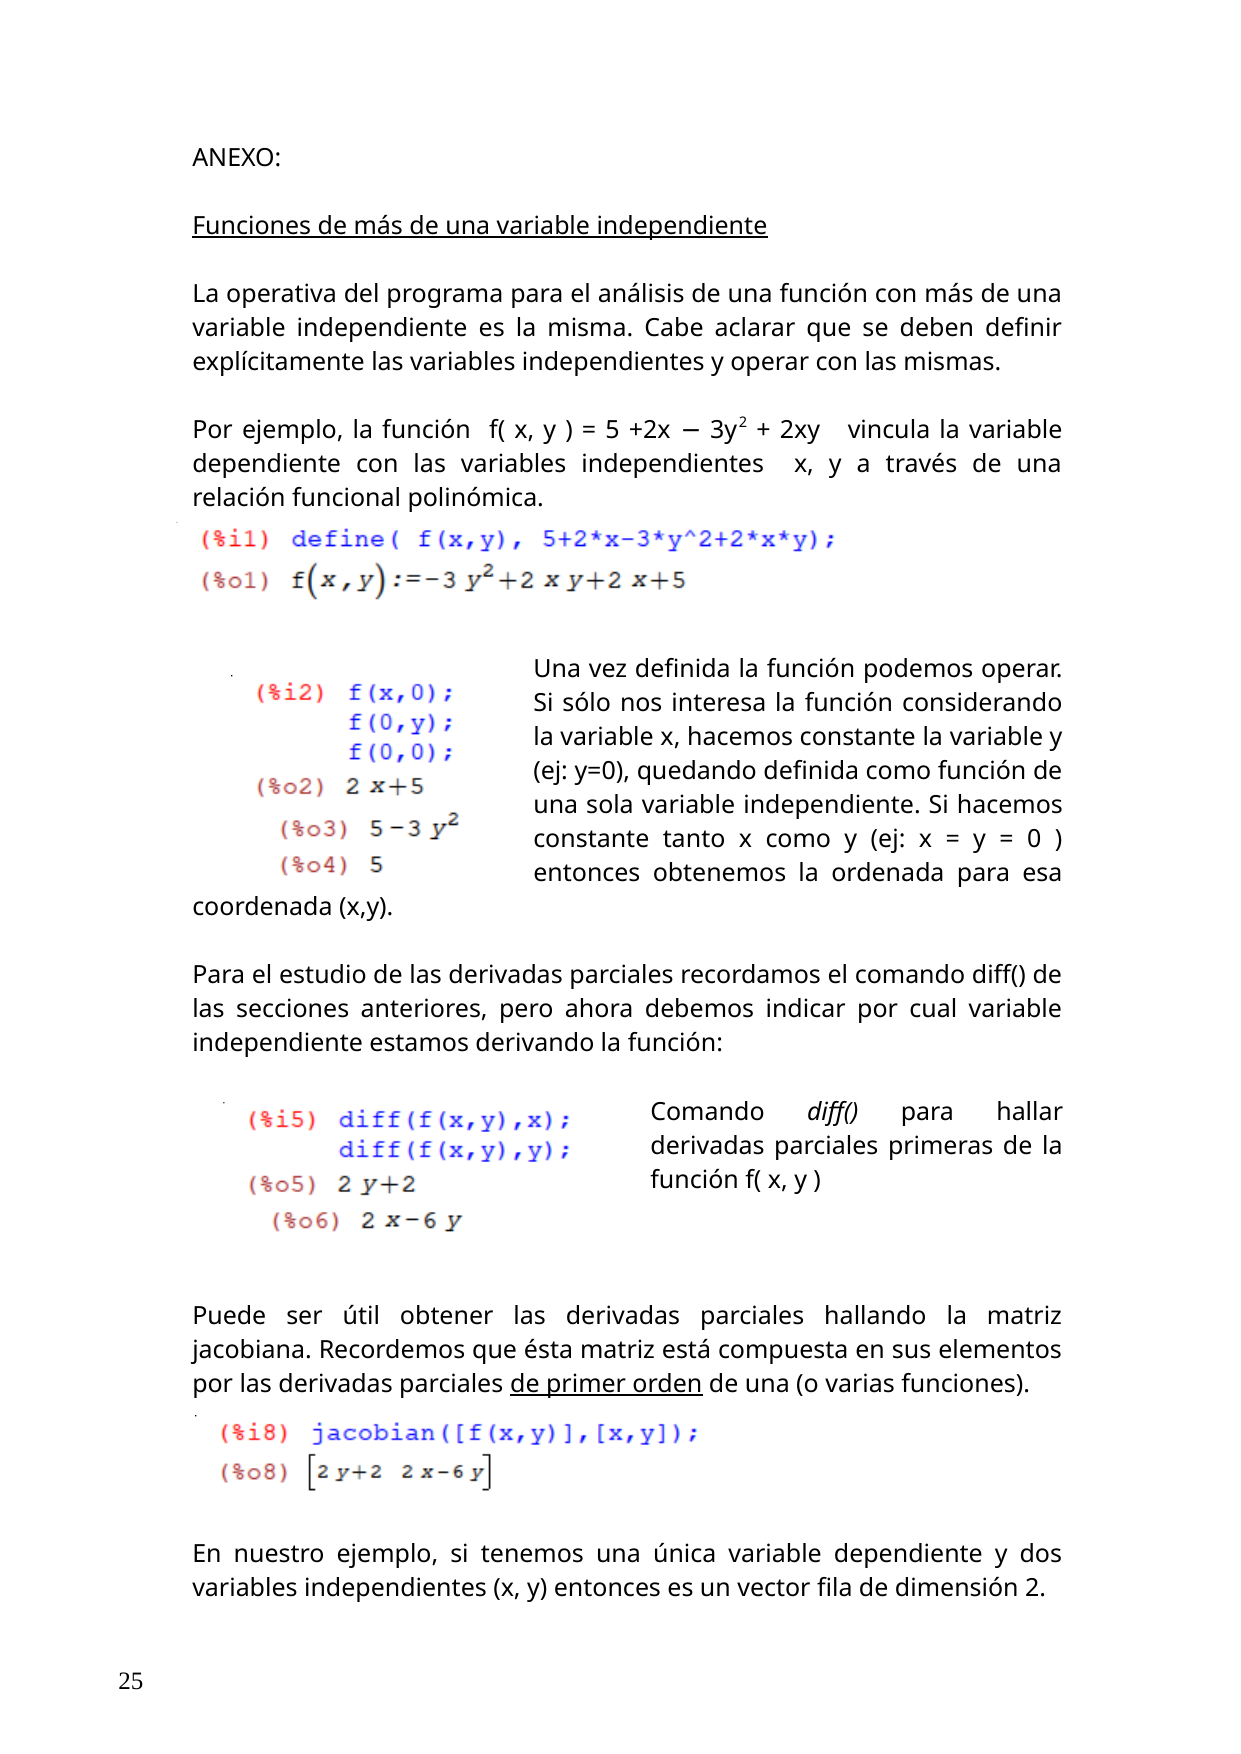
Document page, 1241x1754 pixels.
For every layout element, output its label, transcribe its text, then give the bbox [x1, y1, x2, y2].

picture [176, 522, 842, 601]
text En nuestro ejemplo, si tenemos una única variable dependiente y dos variables independientes (x, y) entonces es un vector fila de dimensión 2. [192, 1536, 1063, 1604]
text Para el estudio de las derivadas parciales recordamos el comando diff() de las secciones anteriores, pero ahora debemos indicar por cual variable independiente estamos derivando la función: [192, 957, 1063, 1059]
text ANEXO: [192, 139, 1063, 173]
picture [223, 1102, 577, 1241]
picture [231, 675, 460, 885]
text Por ejemplo, la función f( x, y ) = 5 +2x − 3y2 + 2xy vincula la variable dependiente con las variables independientes x, y a través de una relación funcional polinómica. [192, 412, 1063, 514]
text La operativa del programa para el análisis de una función con más de una variable independiente es la misma. Cabe aclarar que se deben definir explícitamente las variables independientes y operar con las mismas. [192, 276, 1063, 378]
text Comando diff() para hallar derivadas parciales primeras de la función f( x, y ) [192, 1093, 1063, 1195]
picture [195, 1415, 705, 1497]
text Puede ser útil obtener las derivadas parciales hallando la matriz jacobiana. Recordemos que ésta matriz está compuesta en sus elementos por las derivadas parciales de primer orden de una (o varias funciones). [192, 1298, 1063, 1400]
text Funciones de más de una variable independiente [192, 208, 1063, 242]
text Una vez definida la función podemos operar. Si sólo nos interesa la función considerando la variable x, hacemos constante la variable y (ej: y=0), quedando definida como función de una sola variable independiente. Si hacemos constante tanto x como y (ej: x = y = 0 ) entonces obtenemos la ordenada para esa coordenada (x,y). [192, 650, 1063, 923]
